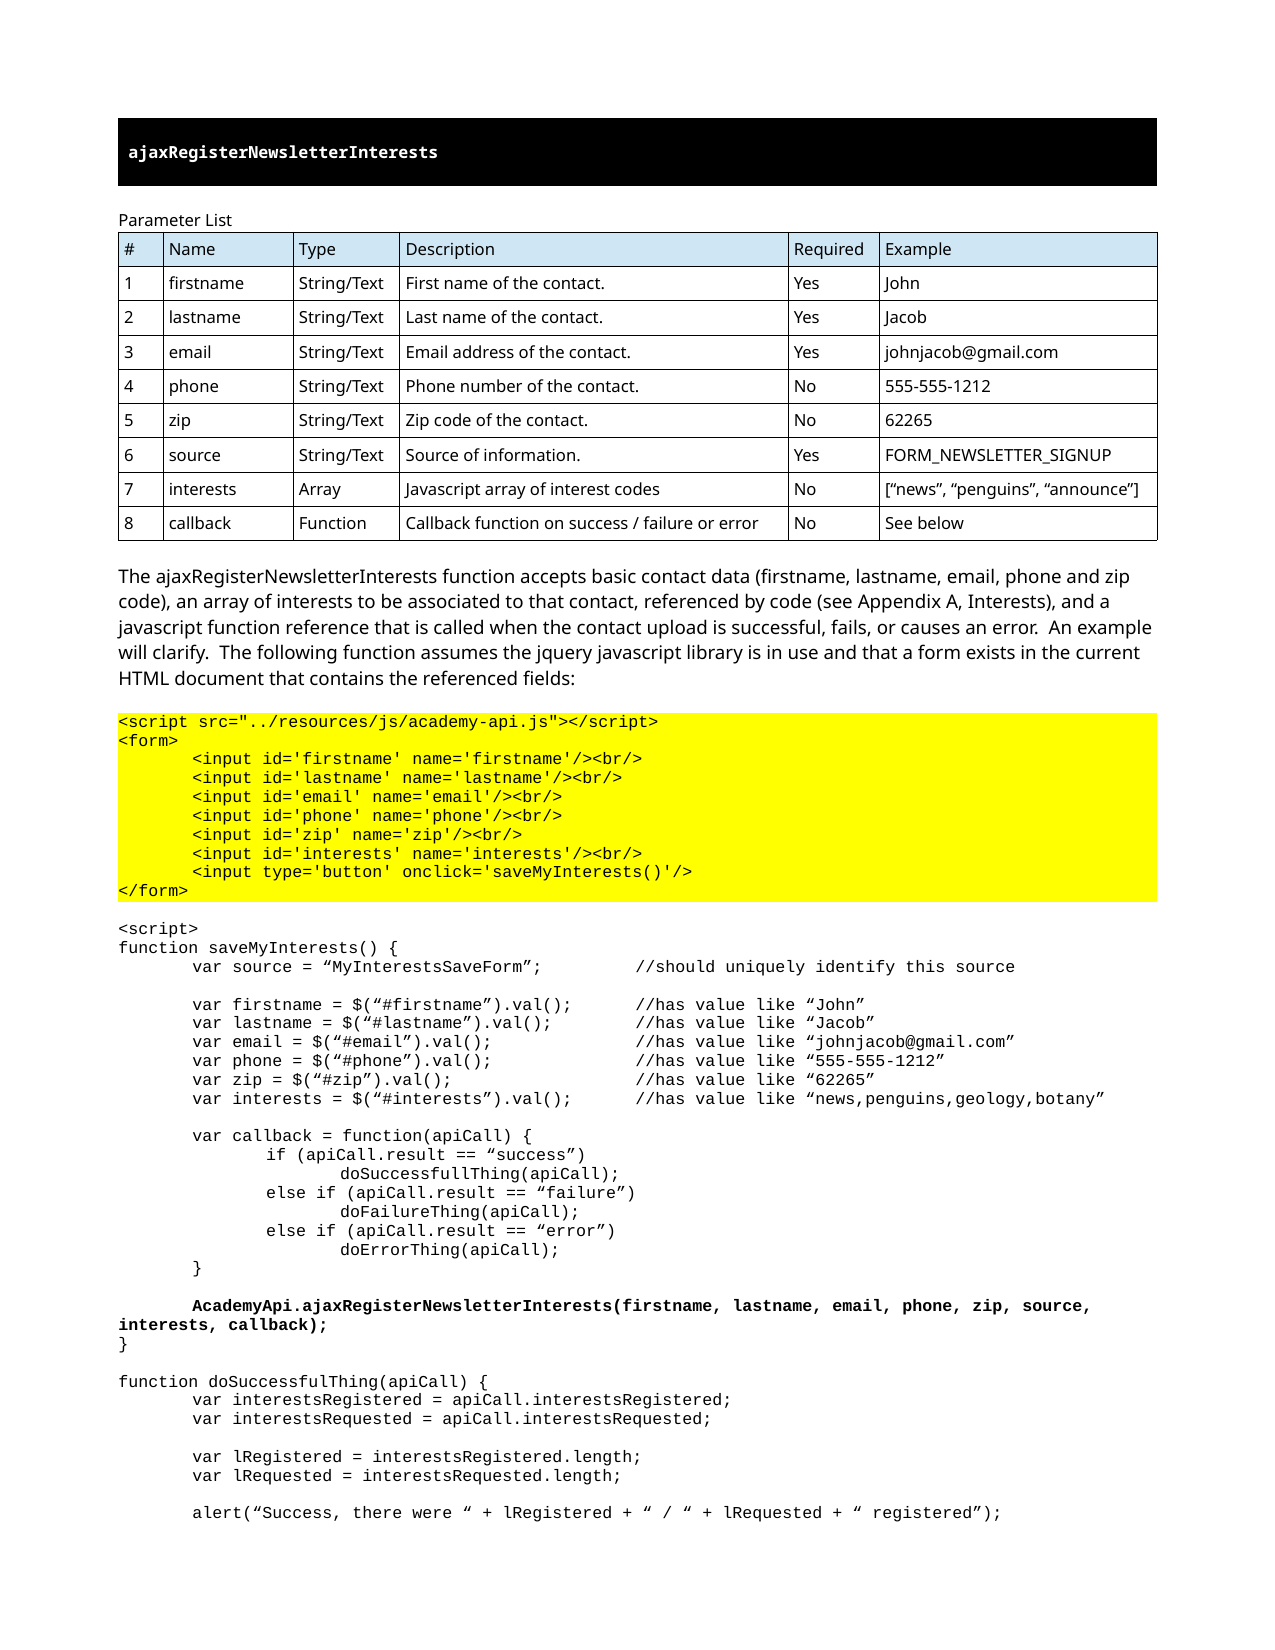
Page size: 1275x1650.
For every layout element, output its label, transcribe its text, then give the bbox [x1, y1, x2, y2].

table_cell 5 [119, 404, 163, 437]
text doFailureThing(apiCall); [118, 1203, 1157, 1222]
table_cell 62265 [880, 404, 1157, 437]
text var lRegistered = interestsRegistered.length; [118, 1448, 1157, 1467]
table_cell Source of information. [400, 438, 788, 472]
table_cell lastname [164, 301, 293, 334]
table_cell Email address of the contact. [400, 336, 788, 369]
table_cell No [789, 507, 879, 540]
table_header Required [789, 233, 879, 266]
table_cell 8 [119, 507, 163, 540]
text doSuccessfullThing(apiCall); [118, 1166, 1157, 1184]
table_cell 6 [119, 438, 163, 472]
table_cell Javascript array of interest codes [400, 473, 788, 506]
table_header # [119, 233, 163, 266]
table_header Type [294, 233, 399, 266]
text <input type='button' onclick='saveMyInterests()'/> [118, 864, 1157, 883]
table_cell interests [164, 473, 293, 506]
table_cell firstname [164, 267, 293, 300]
text alert(“Success, there were “ + lRegistered + “ / “ + lRequested + “ registered”); [118, 1505, 1157, 1524]
text } [118, 1335, 1157, 1354]
table_cell zip [164, 404, 293, 437]
text var email = $(“#email”).val(); //has value like “johnjacob@gmail.com” [118, 1034, 1157, 1053]
table_cell First name of the contact. [400, 267, 788, 300]
text Parameter List [118, 209, 1157, 232]
table_cell FORM_NEWSLETTER_SIGNUP [880, 438, 1157, 472]
text <script> [118, 921, 1157, 939]
text <form> [118, 732, 1157, 751]
table_header Name [164, 233, 293, 266]
table_cell String/Text [294, 404, 399, 437]
table_cell 7 [119, 473, 163, 506]
table_cell See below [880, 507, 1157, 540]
text var firstname = $(“#firstname”).val(); //has value like “John” [118, 996, 1157, 1015]
text The ajaxRegisterNewsletterInterests function accepts basic contact data (firstname, lastname, email, phone and zip code), an array of interests to be associated to that contact, referenced by code (see Appendix A, Interests), and a javascript function reference that is called when the contact upload is successful, fails, or causes an error. An example will clarify. The following function assumes the jquery javascript library is in use and that a form exists in the current HTML document that contains the referenced fields: [118, 563, 1157, 691]
table_header Description [400, 233, 788, 266]
table_cell String/Text [294, 301, 399, 334]
table_cell John [880, 267, 1157, 300]
table_cell 2 [119, 301, 163, 334]
table_cell email [164, 336, 293, 369]
table_cell Phone number of the contact. [400, 370, 788, 403]
text <input id='phone' name='phone'/><br/> [118, 807, 1157, 826]
text else if (apiCall.result == “error”) [118, 1222, 1157, 1241]
table_cell 555-555-1212 [880, 370, 1157, 403]
table_cell No [789, 370, 879, 403]
table_cell String/Text [294, 336, 399, 369]
table_cell Function [294, 507, 399, 540]
table_cell No [789, 404, 879, 437]
text if (apiCall.result == “success”) [118, 1147, 1157, 1166]
text <input id='interests' name='interests'/><br/> [118, 845, 1157, 864]
text AcademyApi.ajaxRegisterNewsletterInterests(firstname, lastname, email, phone, zip, source, interests, callback); [118, 1298, 1157, 1335]
text function saveMyInterests() { [118, 939, 1157, 958]
table_cell String/Text [294, 370, 399, 403]
text <input id='email' name='email'/><br/> [118, 789, 1157, 807]
table_cell Yes [789, 336, 879, 369]
table_cell source [164, 438, 293, 472]
table_cell 3 [119, 336, 163, 369]
text var callback = function(apiCall) { [118, 1128, 1157, 1147]
table_cell johnjacob@gmail.com [880, 336, 1157, 369]
text </form> [118, 883, 1157, 902]
text <input id='firstname' name='firstname'/><br/> [118, 751, 1157, 770]
table_cell Callback function on success / failure or error [400, 507, 788, 540]
table_cell Yes [789, 438, 879, 472]
table_cell Yes [789, 267, 879, 300]
table_cell Zip code of the contact. [400, 404, 788, 437]
text var interestsRegistered = apiCall.interestsRegistered; [118, 1392, 1157, 1411]
text var phone = $(“#phone”).val(); //has value like “555-555-1212” [118, 1053, 1157, 1071]
table_cell Last name of the contact. [400, 301, 788, 334]
text <input id='zip' name='zip'/><br/> [118, 826, 1157, 845]
text var interests = $(“#interests”).val(); //has value like “news,penguins,geology,botany” [118, 1090, 1157, 1109]
text var interestsRequested = apiCall.interestsRequested; [118, 1411, 1157, 1430]
table_cell Jacob [880, 301, 1157, 334]
text var lastname = $(“#lastname”).val(); //has value like “Jacob” [118, 1015, 1157, 1034]
text var source = “MyInterestsSaveForm”; //should uniquely identify this source [118, 958, 1157, 977]
text var lRequested = interestsRequested.length; [118, 1467, 1157, 1486]
text doErrorThing(apiCall); [118, 1241, 1157, 1260]
text else if (apiCall.result == “failure”) [118, 1184, 1157, 1203]
table_cell 1 [119, 267, 163, 300]
text var zip = $(“#zip”).val(); //has value like “62265” [118, 1071, 1157, 1090]
text <input id='lastname' name='lastname'/><br/> [118, 770, 1157, 789]
table_cell [“news”, “penguins”, “announce”] [880, 473, 1157, 506]
table_cell callback [164, 507, 293, 540]
table_header Example [880, 233, 1157, 266]
text <script src="../resources/js/academy-api.js"></script> [118, 713, 1157, 732]
text ajaxRegisterNewsletterInterests [118, 141, 1157, 163]
text function doSuccessfulThing(apiCall) { [118, 1373, 1157, 1392]
table_cell No [789, 473, 879, 506]
table_cell 4 [119, 370, 163, 403]
table_cell String/Text [294, 267, 399, 300]
table_cell phone [164, 370, 293, 403]
table_cell String/Text [294, 438, 399, 472]
table_cell Yes [789, 301, 879, 334]
text } [118, 1260, 1157, 1279]
table_cell Array [294, 473, 399, 506]
